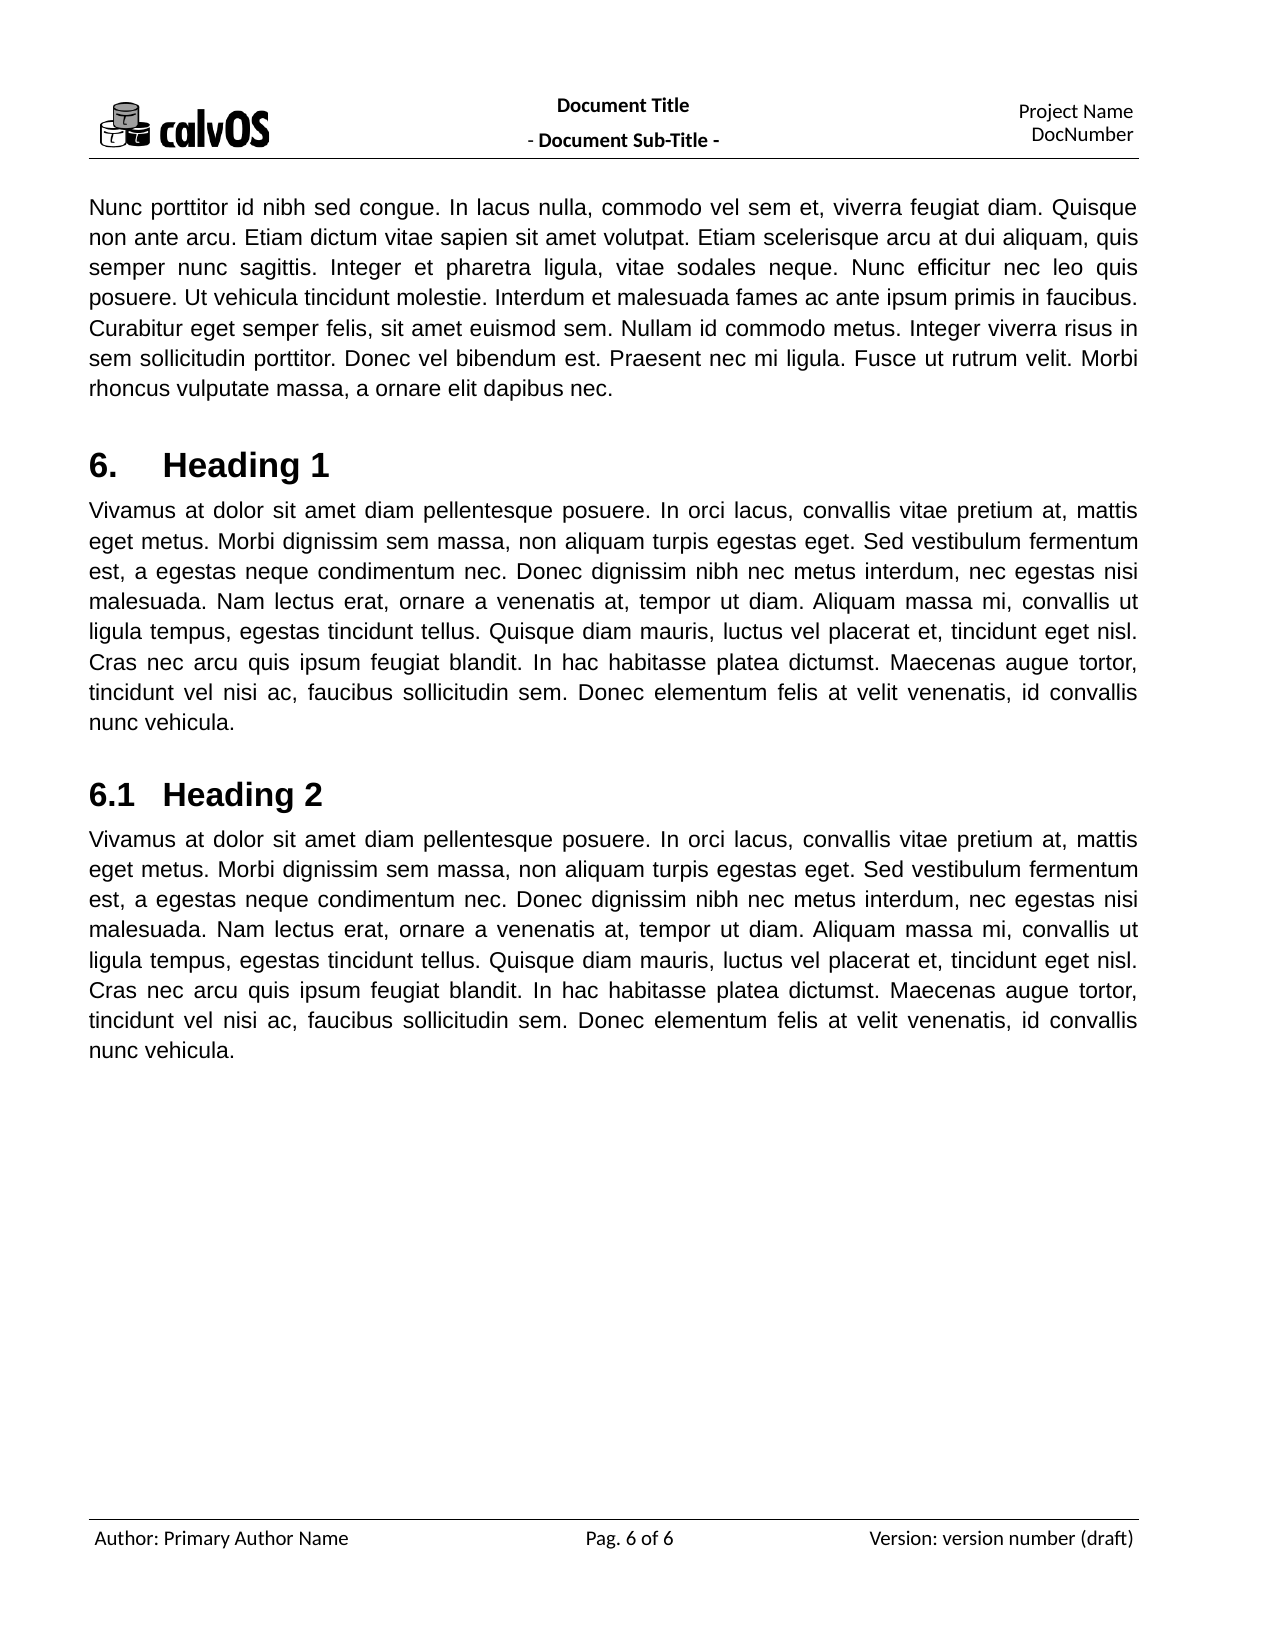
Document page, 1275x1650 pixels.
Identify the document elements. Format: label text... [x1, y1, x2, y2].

subtitle Heading 1 [88, 445, 1139, 485]
text Vivamus at dolor sit amet diam pellentesque posuere. In orci lacus, convallis vitae pretium at, mattis eget metus. Morbi dignissim sem massa, non aliquam turpis egestas eget. Sed vestibulum fermentum est, a egestas neque condimentum nec. Donec dignissim nibh nec metus interdum, nec egestas nisi malesuada. Nam lectus erat, ornare a venenatis at, tempor ut diam. Aliquam massa mi, convallis ut ligula tempus, egestas tincidunt tellus. Quisque diam mauris, luctus vel placerat et, tincidunt eget nisl. Cras nec arcu quis ipsum feugiat blandit. In hac habitasse platea dictumst. Maecenas augue tortor, tincidunt vel nisi ac, faucibus sollicitudin sem. Donec elementum felis at velit venenatis, id convallis nunc vehicula. [88, 826, 1139, 1063]
subtitle Heading 2 [88, 774, 1139, 813]
text Nunc porttitor id nibh sed congue. In lacus nulla, commodo vel sem et, viverra feugiat diam. Quisque non ante arcu. Etiam dictum vitae sapien sit amet volutpat. Etiam scelerisque arcu at dui aliquam, quis semper nunc sagittis. Integer et pharetra ligula, vitae sodales neque. Nunc efficitur nec leo quis posuere. Ut vehicula tincidunt molestie. Interdum et malesuada fames ac ante ipsum primis in faucibus. Curabitur eget semper felis, sit amet euismod sem. Nullam id commodo metus. Integer viverra risus in sem sollicitudin porttitor. Donec vel bibendum est. Praesent nec mi ligula. Fusce ut rutrum velit. Morbi rhoncus vulputate massa, a ornare elit dapibus nec. [88, 194, 1139, 401]
text Vivamus at dolor sit amet diam pellentesque posuere. In orci lacus, convallis vitae pretium at, mattis eget metus. Morbi dignissim sem massa, non aliquam turpis egestas eget. Sed vestibulum fermentum est, a egestas neque condimentum nec. Donec dignissim nibh nec metus interdum, nec egestas nisi malesuada. Nam lectus erat, ornare a venenatis at, tempor ut diam. Aliquam massa mi, convallis ut ligula tempus, egestas tincidunt tellus. Quisque diam mauris, luctus vel placerat et, tincidunt eget nisl. Cras nec arcu quis ipsum feugiat blandit. In hac habitasse platea dictumst. Maecenas augue tortor, tincidunt vel nisi ac, faucibus sollicitudin sem. Donec elementum felis at velit venenatis, id convallis nunc vehicula. [88, 497, 1139, 735]
picture [100, 102, 270, 148]
